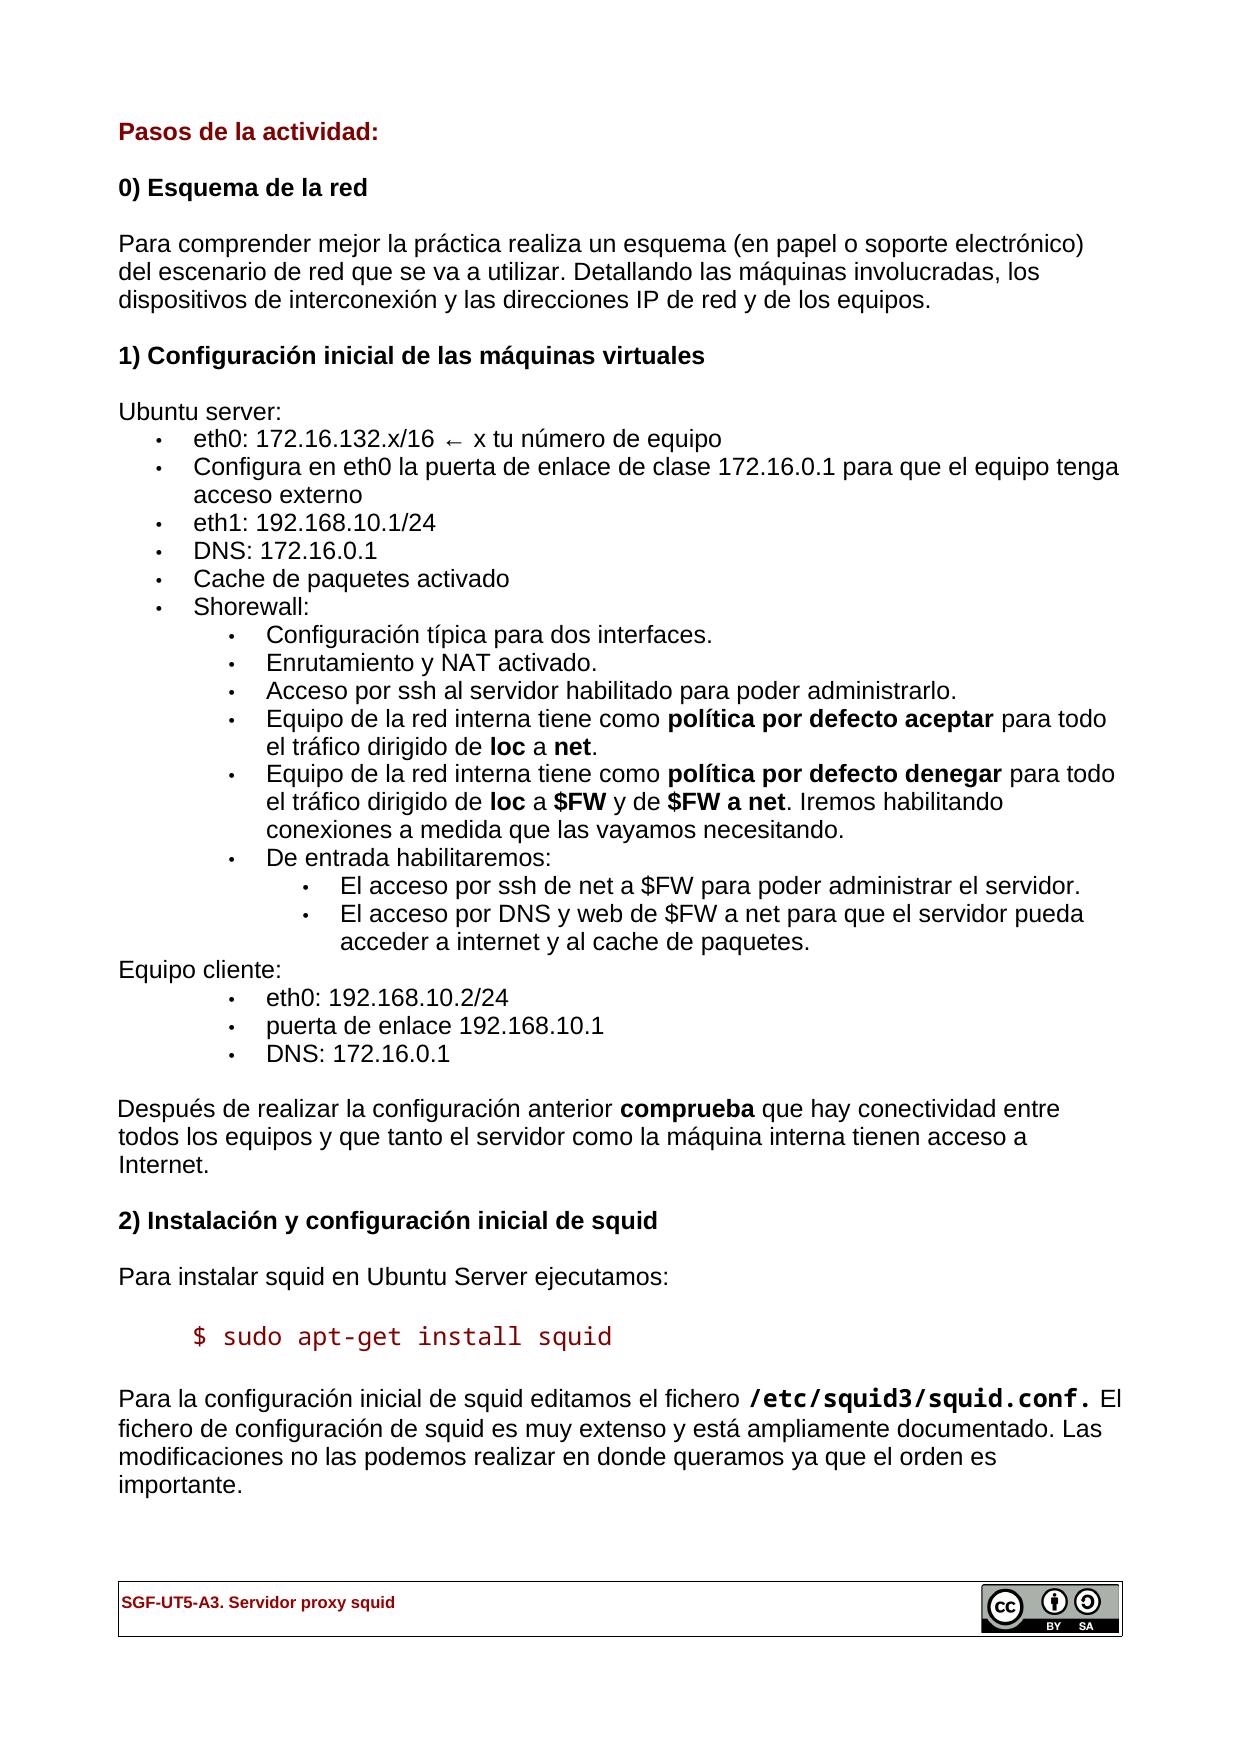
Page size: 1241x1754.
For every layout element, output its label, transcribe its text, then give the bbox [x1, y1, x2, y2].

list Configura en eth0 la puerta de enlace de clase 172.16.0.1 para que el equipo tenga acceso externo [156, 453, 1122, 509]
list Shorewall: [156, 593, 1122, 621]
text Pasos de la actividad: [118, 118, 1122, 146]
text Para instalar squid en Ubuntu Server ejecutamos: [118, 1263, 1122, 1291]
text Para la configuración inicial de squid editamos el fichero /etc/squid3/squid.conf. El fichero de configuración de squid es muy extenso y está ampliamente documentado. Las modificaciones no las podemos realizar en donde queramos ya que el orden es importante. [118, 1381, 1122, 1498]
list El acceso por DNS y web de $FW a net para que el servidor pueda acceder a internet y al cache de paquetes. [302, 900, 1122, 956]
list Acceso por ssh al servidor habilitado para poder administrarlo. [228, 676, 1122, 704]
list De entrada habilitaremos: [228, 844, 1122, 872]
text Para comprender mejor la práctica realiza un esquema (en papel o soporte electrónico) del escenario de red que se va a utilizar. Detallando las máquinas involucradas, los dispositivos de interconexión y las direcciones IP de red y de los equipos. [118, 230, 1122, 313]
list Configuración típica para dos interfaces. [228, 621, 1122, 648]
text 0) Esquema de la red [118, 174, 1122, 202]
list DNS: 172.16.0.1 [156, 537, 1122, 565]
list Cache de paquetes activado [156, 565, 1122, 593]
list eth1: 192.168.10.1/24 [156, 509, 1122, 537]
list Equipo de la red interna tiene como política por defecto aceptar para todo el tráfico dirigido de loc a net. [228, 704, 1122, 760]
list eth0: 192.168.10.2/24 [228, 983, 1122, 1011]
text Equipo cliente: [118, 956, 1122, 983]
text $ sudo apt-get install squid [118, 1318, 1122, 1353]
text Después de realizar la configuración anterior comprueba que hay conectividad entre todos los equipos y que tanto el servidor como la máquina interna tienen acceso a Internet. [117, 1095, 1122, 1179]
picture [981, 1584, 1119, 1633]
text Ubuntu server: [118, 397, 1122, 425]
text 2) Instalación y configuración inicial de squid [118, 1207, 1122, 1235]
list DNS: 172.16.0.1 [228, 1039, 1122, 1067]
list El acceso por ssh de net a $FW para poder administrar el servidor. [302, 872, 1122, 900]
list puerta de enlace 192.168.10.1 [228, 1011, 1122, 1039]
list Enrutamiento y NAT activado. [228, 648, 1122, 676]
list Equipo de la red interna tiene como política por defecto denegar para todo el tráfico dirigido de loc a $FW y de $FW a net. Iremos habilitando conexiones a medida que las vayamos necesitando. [228, 760, 1122, 844]
list eth0: 172.16.132.x/16 ← x tu número de equipo [156, 425, 1122, 453]
text 1) Configuración inicial de las máquinas virtuales [118, 341, 1122, 369]
